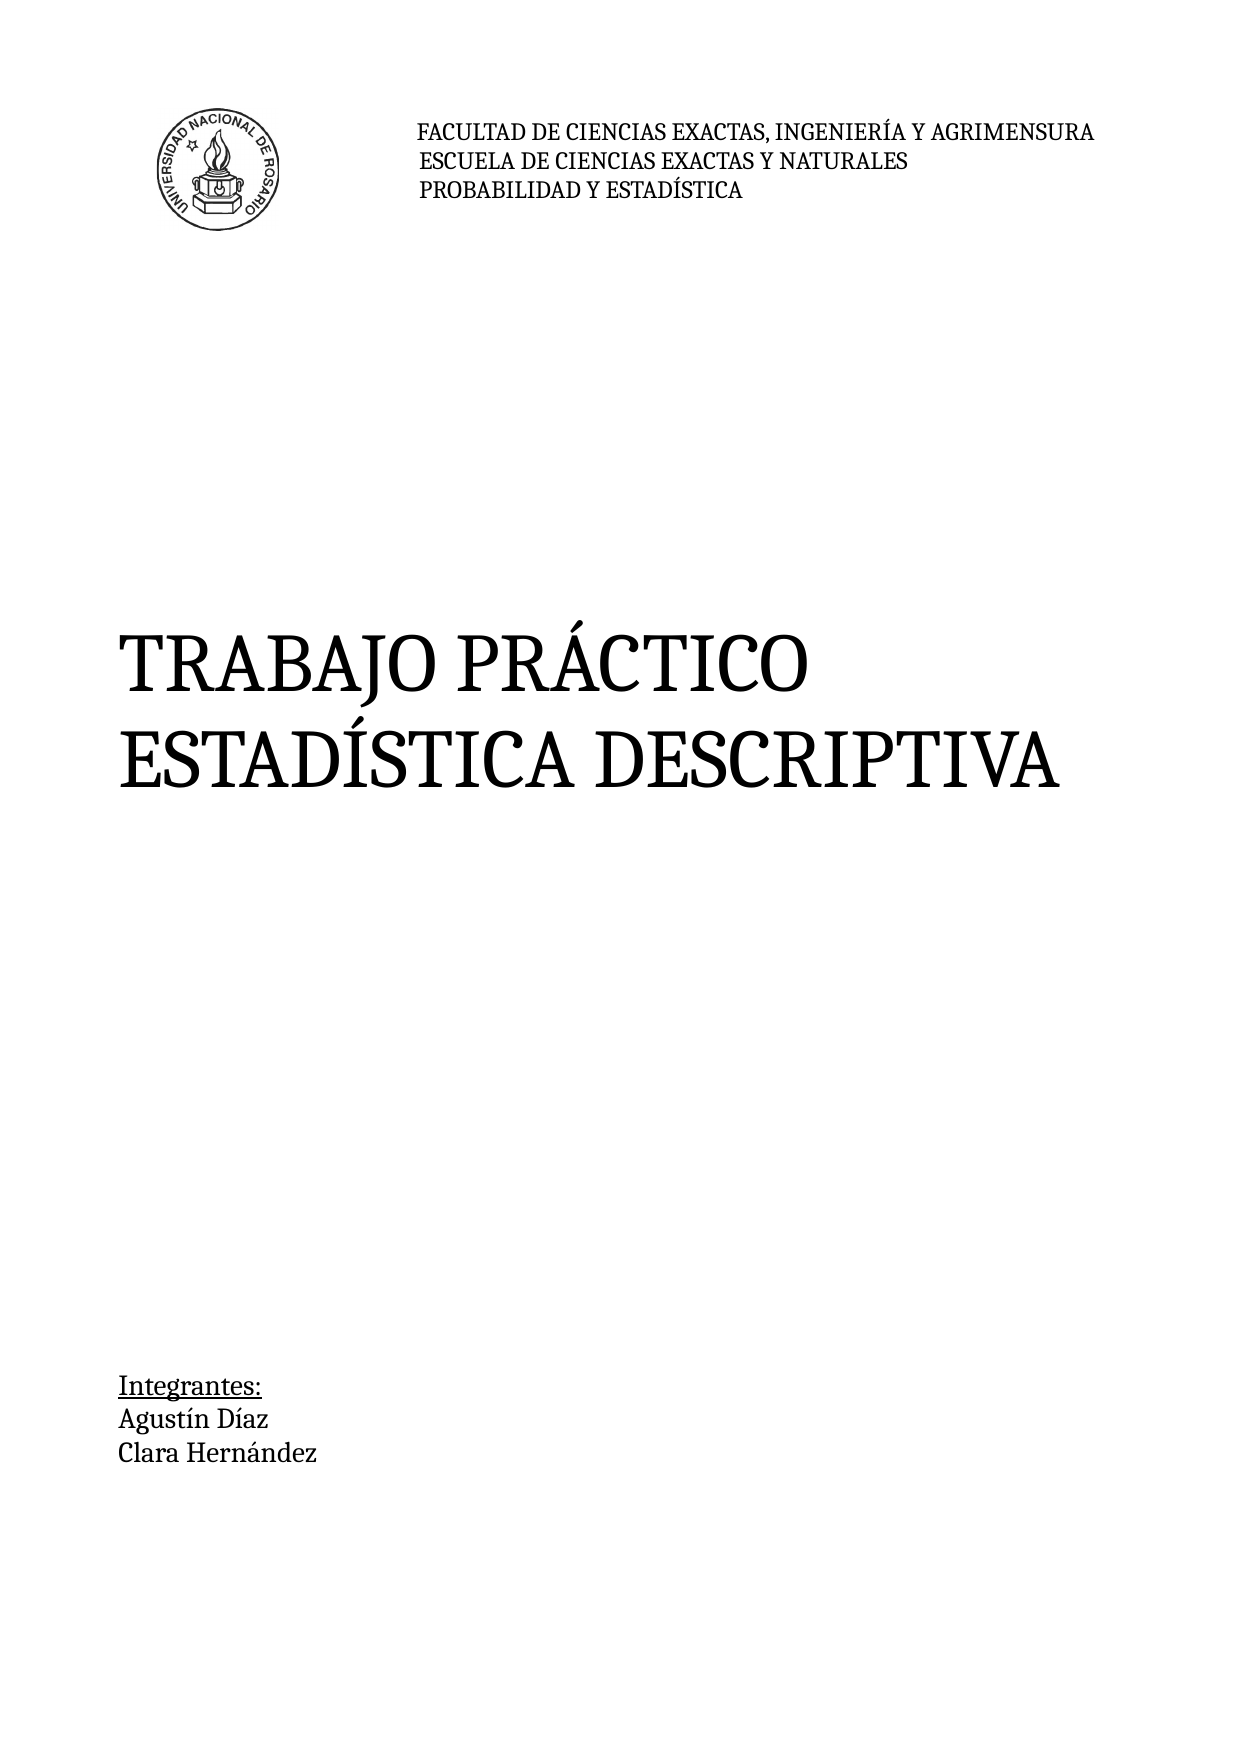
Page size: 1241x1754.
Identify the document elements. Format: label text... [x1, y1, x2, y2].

text Integrantes: [118, 1369, 1122, 1402]
picture [156, 108, 279, 231]
text PROBABILIDAD Y ESTADÍSTICA [279, 176, 1122, 204]
text TRABAJO PRÁCTICO [118, 616, 1122, 712]
text ESCUELA DE CIENCIAS EXACTAS Y NATURALES [279, 147, 1122, 176]
text [118, 176, 156, 204]
text FACULTAD DE CIENCIAS EXACTAS, INGENIERÍA Y AGRIMENSURA [279, 118, 1122, 147]
text [118, 118, 156, 147]
text Clara Hernández [118, 1436, 1122, 1469]
text [118, 147, 156, 176]
text Agustín Díaz [118, 1402, 1122, 1436]
text ESTADÍSTICA DESCRIPTIVA [118, 712, 1122, 808]
